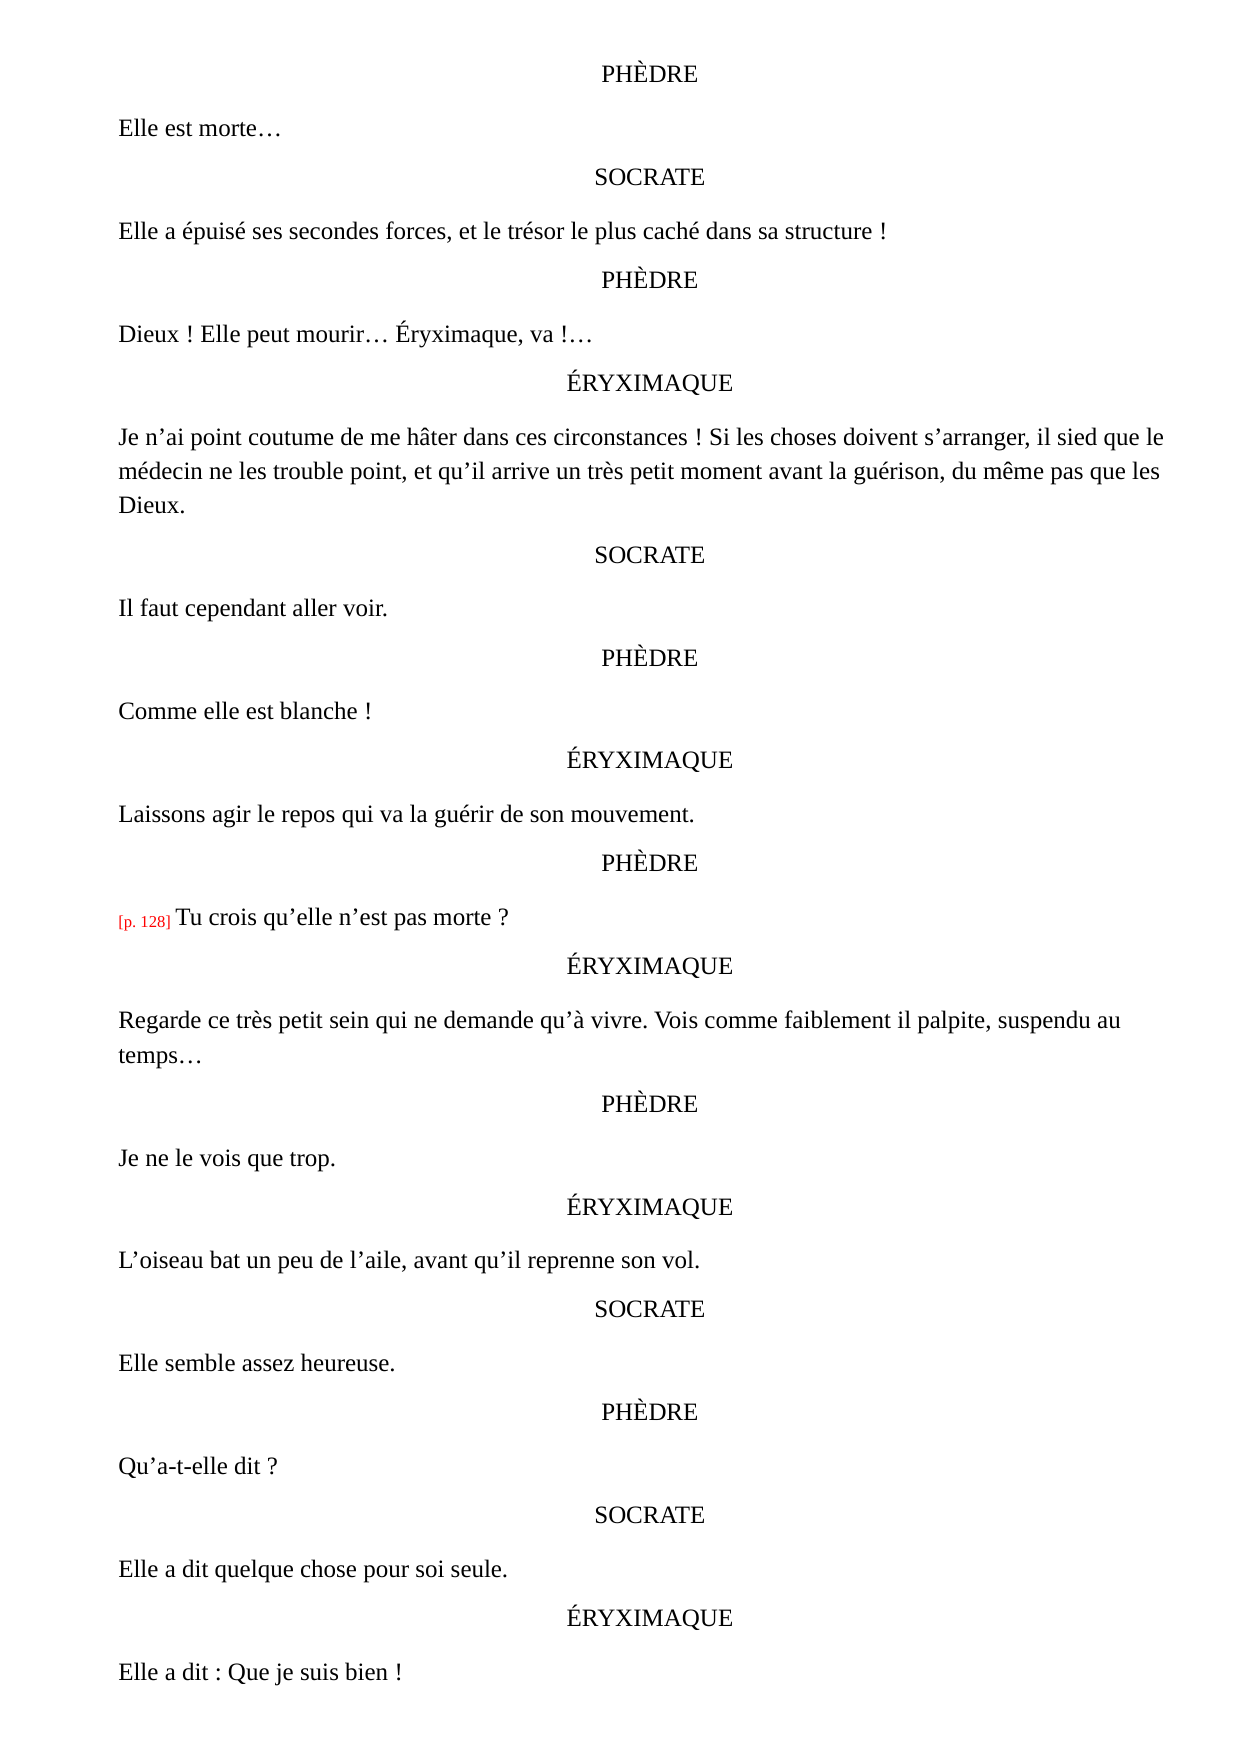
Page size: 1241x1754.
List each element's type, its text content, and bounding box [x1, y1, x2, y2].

text SOCRATE [118, 1500, 1181, 1529]
text Elle a épuisé ses secondes forces, et le trésor le plus caché dans sa structure ! [118, 216, 1181, 244]
text Elle est morte… [118, 113, 1181, 142]
text Qu’a-t-elle dit ? [118, 1451, 1181, 1480]
text SOCRATE [118, 1294, 1181, 1323]
text SOCRATE [118, 162, 1181, 191]
text ÉRYXIMAQUE [118, 746, 1181, 774]
text PHÈDRE [118, 1089, 1181, 1117]
text Il faut cependant aller voir. [118, 593, 1181, 622]
text PHÈDRE [118, 848, 1181, 877]
text L’oiseau bat un peu de l’aile, avant qu’il reprenne son vol. [118, 1246, 1181, 1274]
text PHÈDRE [118, 643, 1181, 671]
text Regarde ce très petit sein qui ne demande qu’à vivre. Vois comme faiblement il palpite, suspendu au temps… [118, 1005, 1181, 1068]
text Je ne le vois que trop. [118, 1143, 1181, 1171]
text Laissons agir le repos qui va la guérir de son mouvement. [118, 799, 1181, 828]
text [p. 128] Tu crois qu’elle n’est pas morte ? [118, 902, 1181, 931]
text Elle a dit quelque chose pour soi seule. [118, 1554, 1181, 1583]
text SOCRATE [118, 540, 1181, 568]
text PHÈDRE [118, 265, 1181, 294]
text PHÈDRE [118, 1397, 1181, 1426]
text ÉRYXIMAQUE [118, 368, 1181, 397]
text Elle a dit : Que je suis bien ! [118, 1657, 1181, 1686]
text ÉRYXIMAQUE [118, 951, 1181, 980]
text ÉRYXIMAQUE [118, 1192, 1181, 1220]
text Je n’ai point coutume de me hâter dans ces circonstances ! Si les choses doivent s’arranger, il sied que le médecin ne les trouble point, et qu’il arrive un très petit moment avant la guérison, du même pas que les Dieux. [118, 422, 1181, 519]
text Comme elle est blanche ! [118, 696, 1181, 725]
text ÉRYXIMAQUE [118, 1603, 1181, 1632]
text Dieux ! Elle peut mourir… Éryximaque, va !… [118, 319, 1181, 347]
text PHÈDRE [118, 59, 1181, 88]
text Elle semble assez heureuse. [118, 1348, 1181, 1377]
